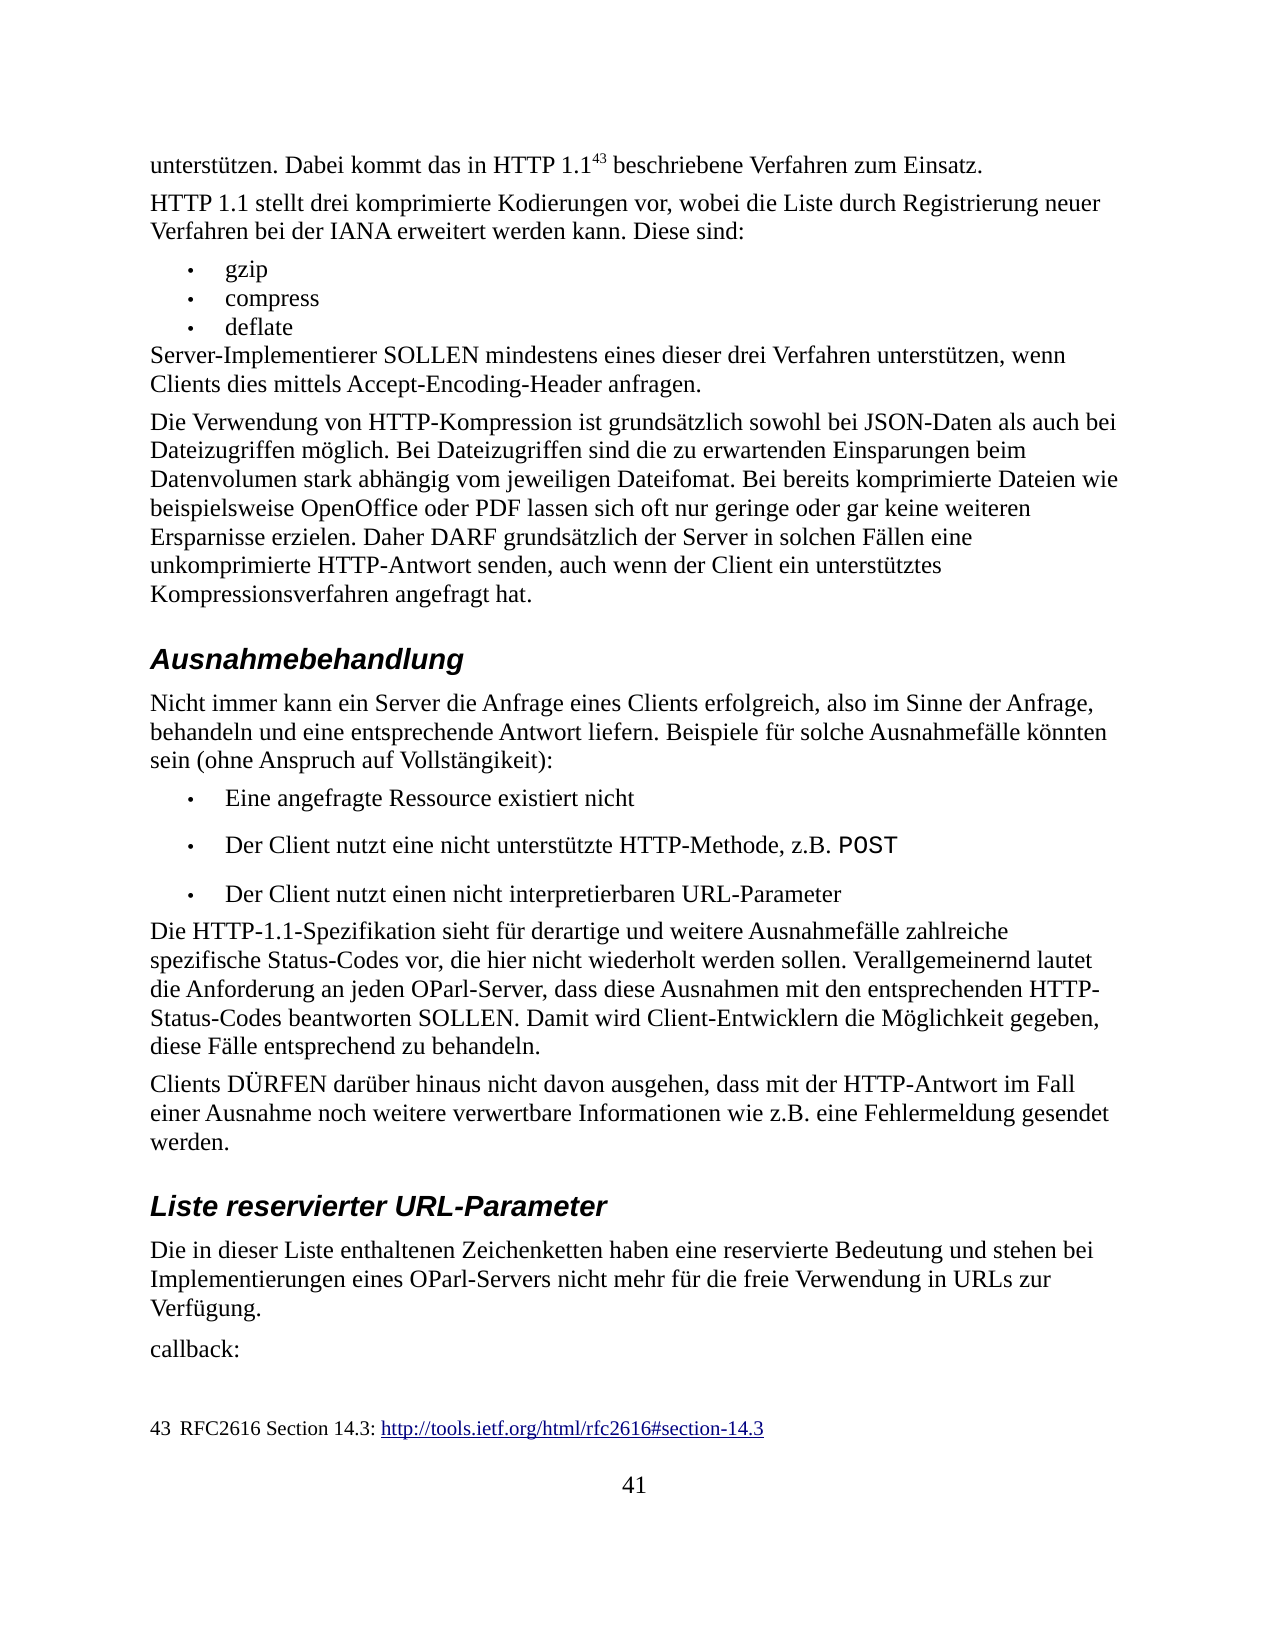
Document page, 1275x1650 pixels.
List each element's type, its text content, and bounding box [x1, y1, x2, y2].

subtitle Liste reservierter URL-Parameter [150, 1189, 1125, 1223]
text Die in dieser Liste enthaltenen Zeichenketten haben eine reservierte Bedeutung und stehen bei Implementierungen eines OParl-Servers nicht mehr für die freie Verwendung in URLs zur Verfügung. [150, 1235, 1125, 1322]
subtitle Ausnahmebehandlung [150, 642, 1125, 676]
list Der Client nutzt eine nicht unterstützte HTTP-Methode, z.B. POST [187, 830, 1125, 861]
list deflate [187, 312, 1125, 340]
text Clients DÜRFEN darüber hinaus nicht davon ausgehen, dass mit der HTTP-Antwort im Fall einer Ausnahme noch weitere verwertbare Informationen wie z.B. eine Fehlermeldung gesendet werden. [150, 1069, 1125, 1155]
list Eine angefragte Ressource existiert nicht [187, 783, 1125, 812]
list compress [187, 283, 1125, 312]
text Die HTTP-1.1-Spezifikation sieht für derartige und weitere Ausnahmefälle zahlreiche spezifische Status-Codes vor, die hier nicht wiederholt werden sollen. Verallgemeinernd lautet die Anforderung an jeden OParl-Server, dass diese Ausnahmen mit den entsprechenden HTTP-Status-Codes beantworten SOLLEN. Damit wird Client-Entwicklern die Möglichkeit gegeben, diese Fälle entsprechend zu behandeln. [150, 916, 1125, 1060]
text Nicht immer kann ein Server die Anfrage eines Clients erfolgreich, also im Sinne der Anfrage, behandeln und eine entsprechende Antwort liefern. Beispiele für solche Ausnahmefälle könnten sein (ohne Anspruch auf Vollstängikeit): [150, 688, 1125, 774]
text HTTP 1.1 stellt drei komprimierte Kodierungen vor, wobei die Liste durch Registrierung neuer Verfahren bei der IANA erweitert werden kann. Diese sind: [150, 188, 1125, 245]
text Die Verwendung von HTTP-Kompression ist grundsätzlich sowohl bei JSON-Daten als auch bei Dateizugriffen möglich. Bei Dateizugriffen sind die zu erwartenden Einsparungen beim Datenvolumen stark abhängig vom jeweiligen Dateifomat. Bei bereits komprimierte Dateien wie beispielsweise OpenOffice oder PDF lassen sich oft nur geringe oder gar keine weiteren Ersparnisse erzielen. Daher DARF grundsätzlich der Server in solchen Fällen eine unkomprimierte HTTP-Antwort senden, auch wenn der Client ein unterstütztes Kompressionsverfahren angefragt hat. [150, 407, 1125, 608]
text RFC2616 Section 14.3: http://tools.ietf.org/html/rfc2616#section-14.3 [150, 1416, 1125, 1440]
list Der Client nutzt einen nicht interpretierbaren URL-Parameter [187, 879, 1125, 907]
text unterstützen. Dabei kommt das in HTTP 1.1 beschriebene Verfahren zum Einsatz. [150, 150, 1125, 179]
text Server-Implementierer SOLLEN mindestens eines dieser drei Verfahren unterstützen, wenn Clients dies mittels Accept-Encoding-Header anfragen. [150, 340, 1125, 398]
text callback: [150, 1334, 1125, 1362]
list gzip [187, 254, 1125, 283]
